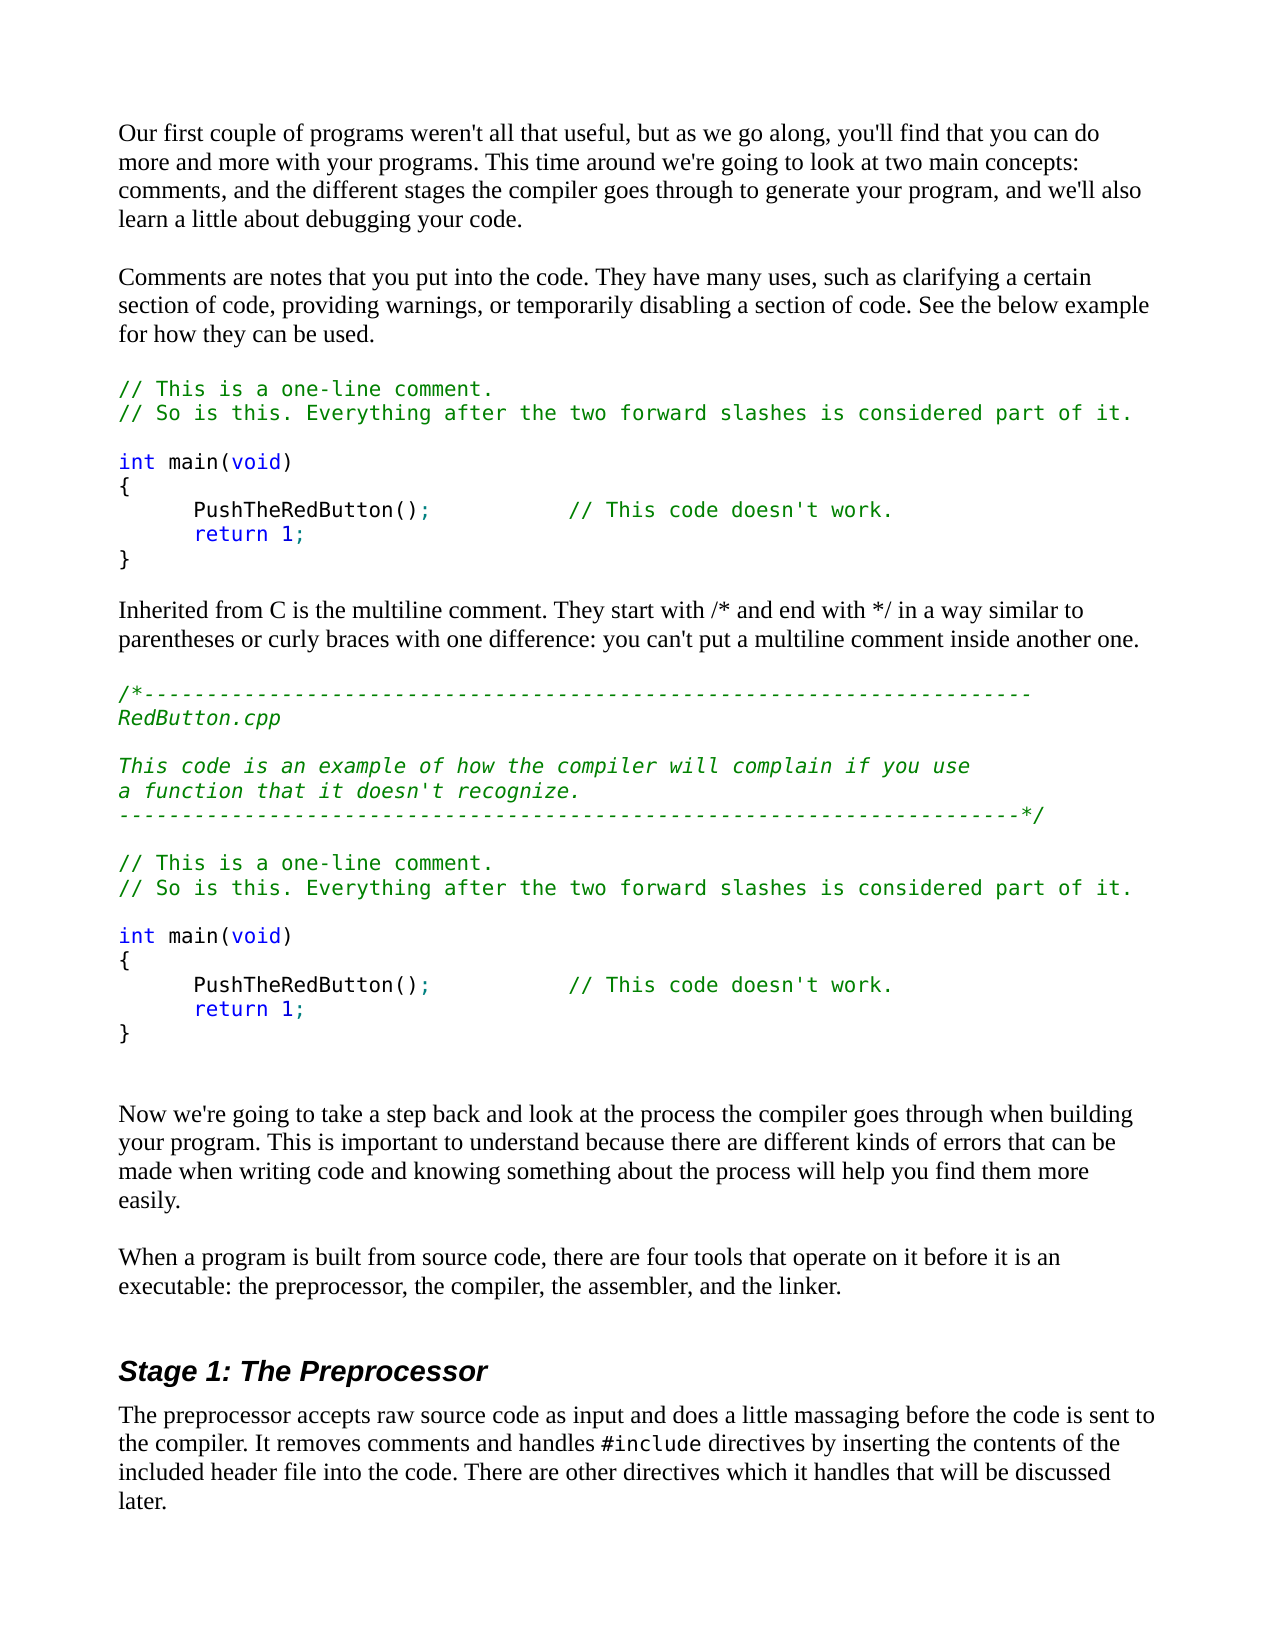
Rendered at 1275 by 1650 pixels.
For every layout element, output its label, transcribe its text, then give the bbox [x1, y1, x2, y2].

text ------------------------------------------------------------------------*/ [118, 803, 1157, 827]
text Inherited from C is the multiline comment. They start with /* and end with */ in a way similar to parentheses or curly braces with one difference: you can't put a multiline comment inside another one. [118, 595, 1157, 653]
text This code is an example of how the compiler will complain if you use [118, 754, 1157, 779]
text // So is this. Everything after the two forward slashes is considered part of it. [118, 876, 1157, 900]
text When a program is built from source code, there are four tools that operate on it before it is an executable: the preprocessor, the compiler, the assembler, and the linker. [118, 1242, 1157, 1300]
text a function that it doesn't recognize. [118, 779, 1157, 803]
text Our first couple of programs weren't all that useful, but as we go along, you'll find that you can do more and more with your programs. This time around we're going to look at two main concepts: comments, and the different stages the compiler goes through to generate your program, and we'll also learn a little about debugging your code. [118, 118, 1157, 233]
subtitle Stage 1: The Preprocessor [118, 1354, 1157, 1387]
text /*----------------------------------------------------------------------- [118, 682, 1157, 706]
text int main(void) [118, 924, 1157, 948]
text The preprocessor accepts raw source code as input and does a little massaging before the code is sent to the compiler. It removes comments and handles #include directives by inserting the contents of the included header file into the code. There are other directives which it handles that will be discussed later. [118, 1400, 1157, 1515]
text } [118, 1021, 1157, 1046]
text return 1; [118, 522, 1157, 547]
text int main(void) [118, 450, 1157, 474]
text return 1; [118, 997, 1157, 1021]
text PushTheRedButton(); // This code doesn't work. [118, 498, 1157, 522]
text { [118, 948, 1157, 973]
text PushTheRedButton(); // This code doesn't work. [118, 973, 1157, 997]
text // So is this. Everything after the two forward slashes is considered part of it. [118, 401, 1157, 425]
text Comments are notes that you put into the code. They have many uses, such as clarifying a certain section of code, providing warnings, or temporarily disabling a section of code. See the below example for how they can be used. [118, 262, 1157, 348]
text } [118, 547, 1157, 571]
text Now we're going to take a step back and look at the process the compiler goes through when building your program. This is important to understand because there are different kinds of errors that can be made when writing code and knowing something about the process will help you find them more easily. [118, 1099, 1157, 1214]
text RedButton.cpp [118, 706, 1157, 730]
text { [118, 474, 1157, 498]
text // This is a one-line comment. [118, 377, 1157, 401]
text // This is a one-line comment. [118, 851, 1157, 876]
